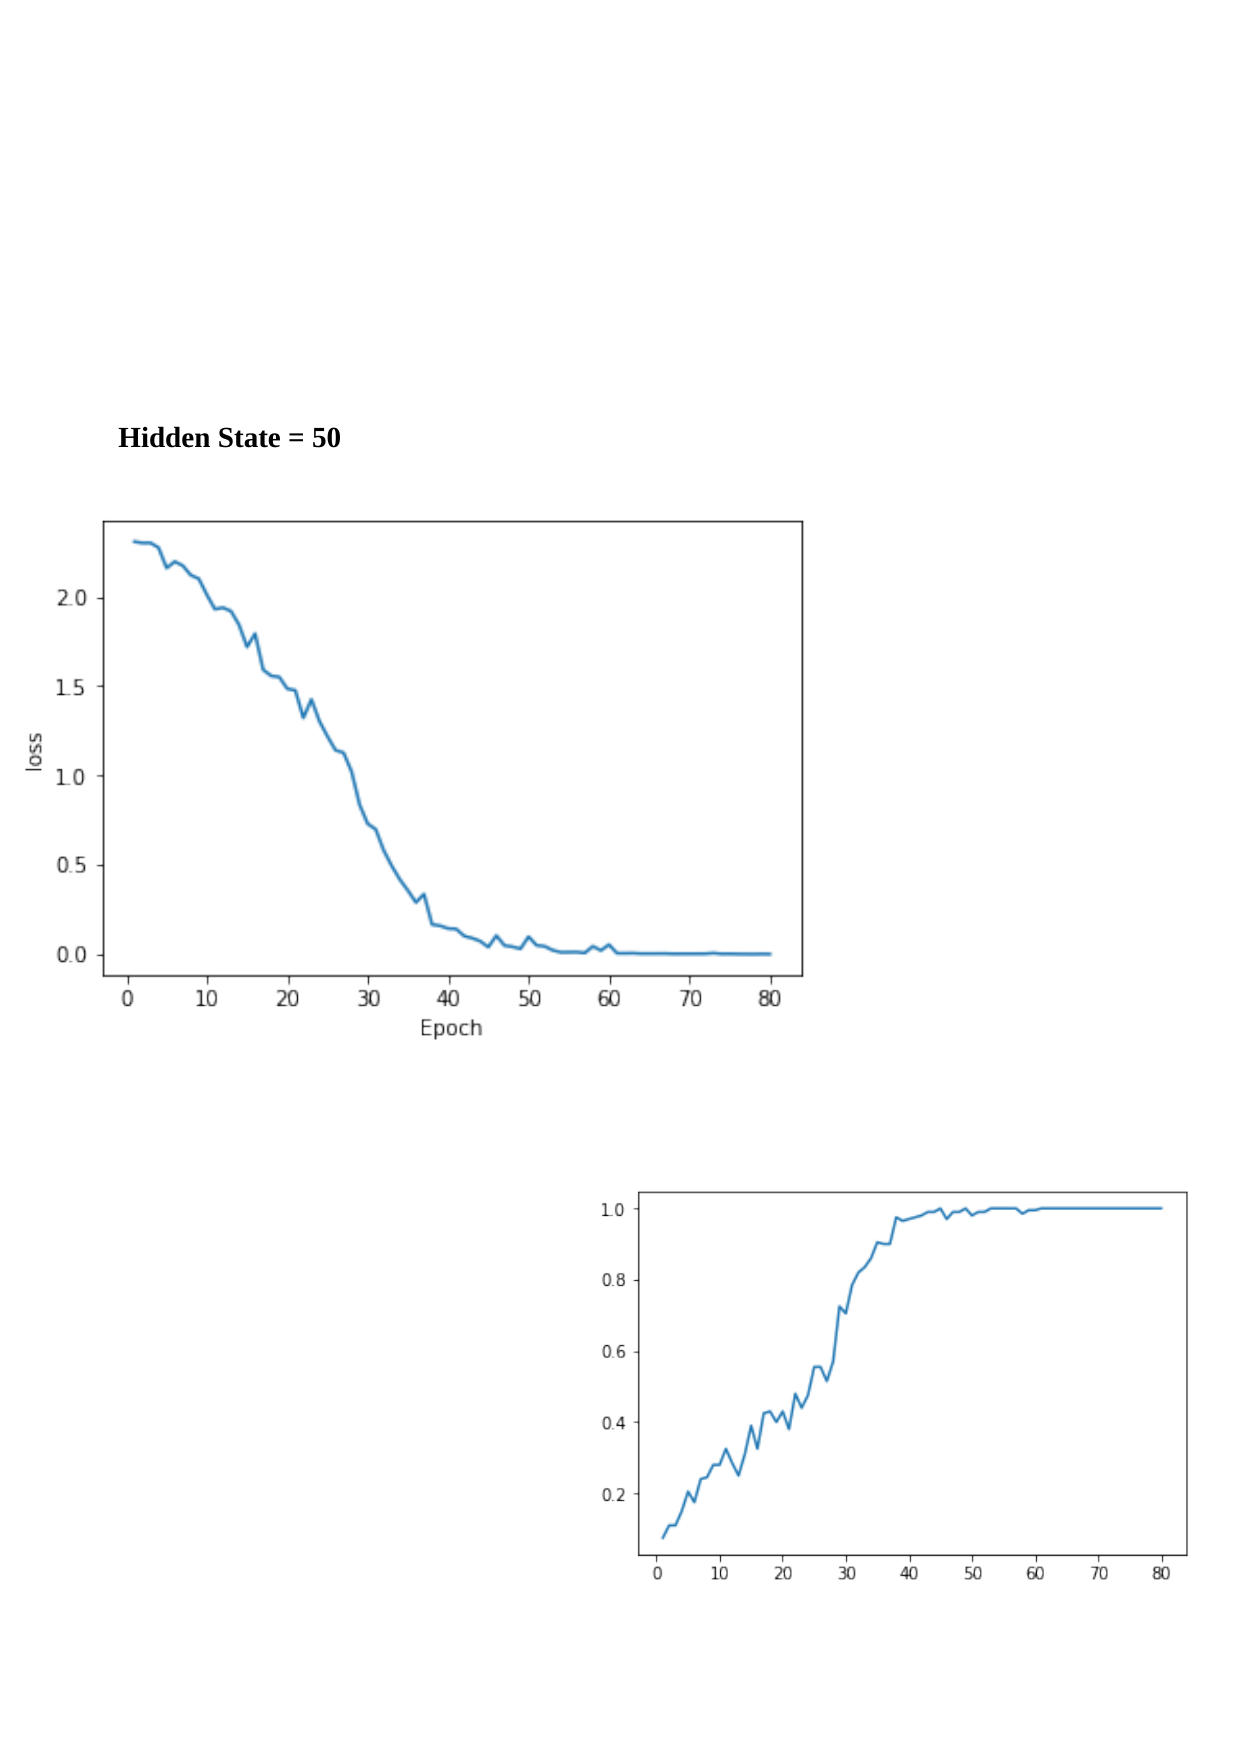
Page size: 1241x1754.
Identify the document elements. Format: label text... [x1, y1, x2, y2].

text Hidden State = 50 [118, 420, 1122, 453]
picture [11, 500, 823, 1055]
picture [589, 1175, 1203, 1595]
